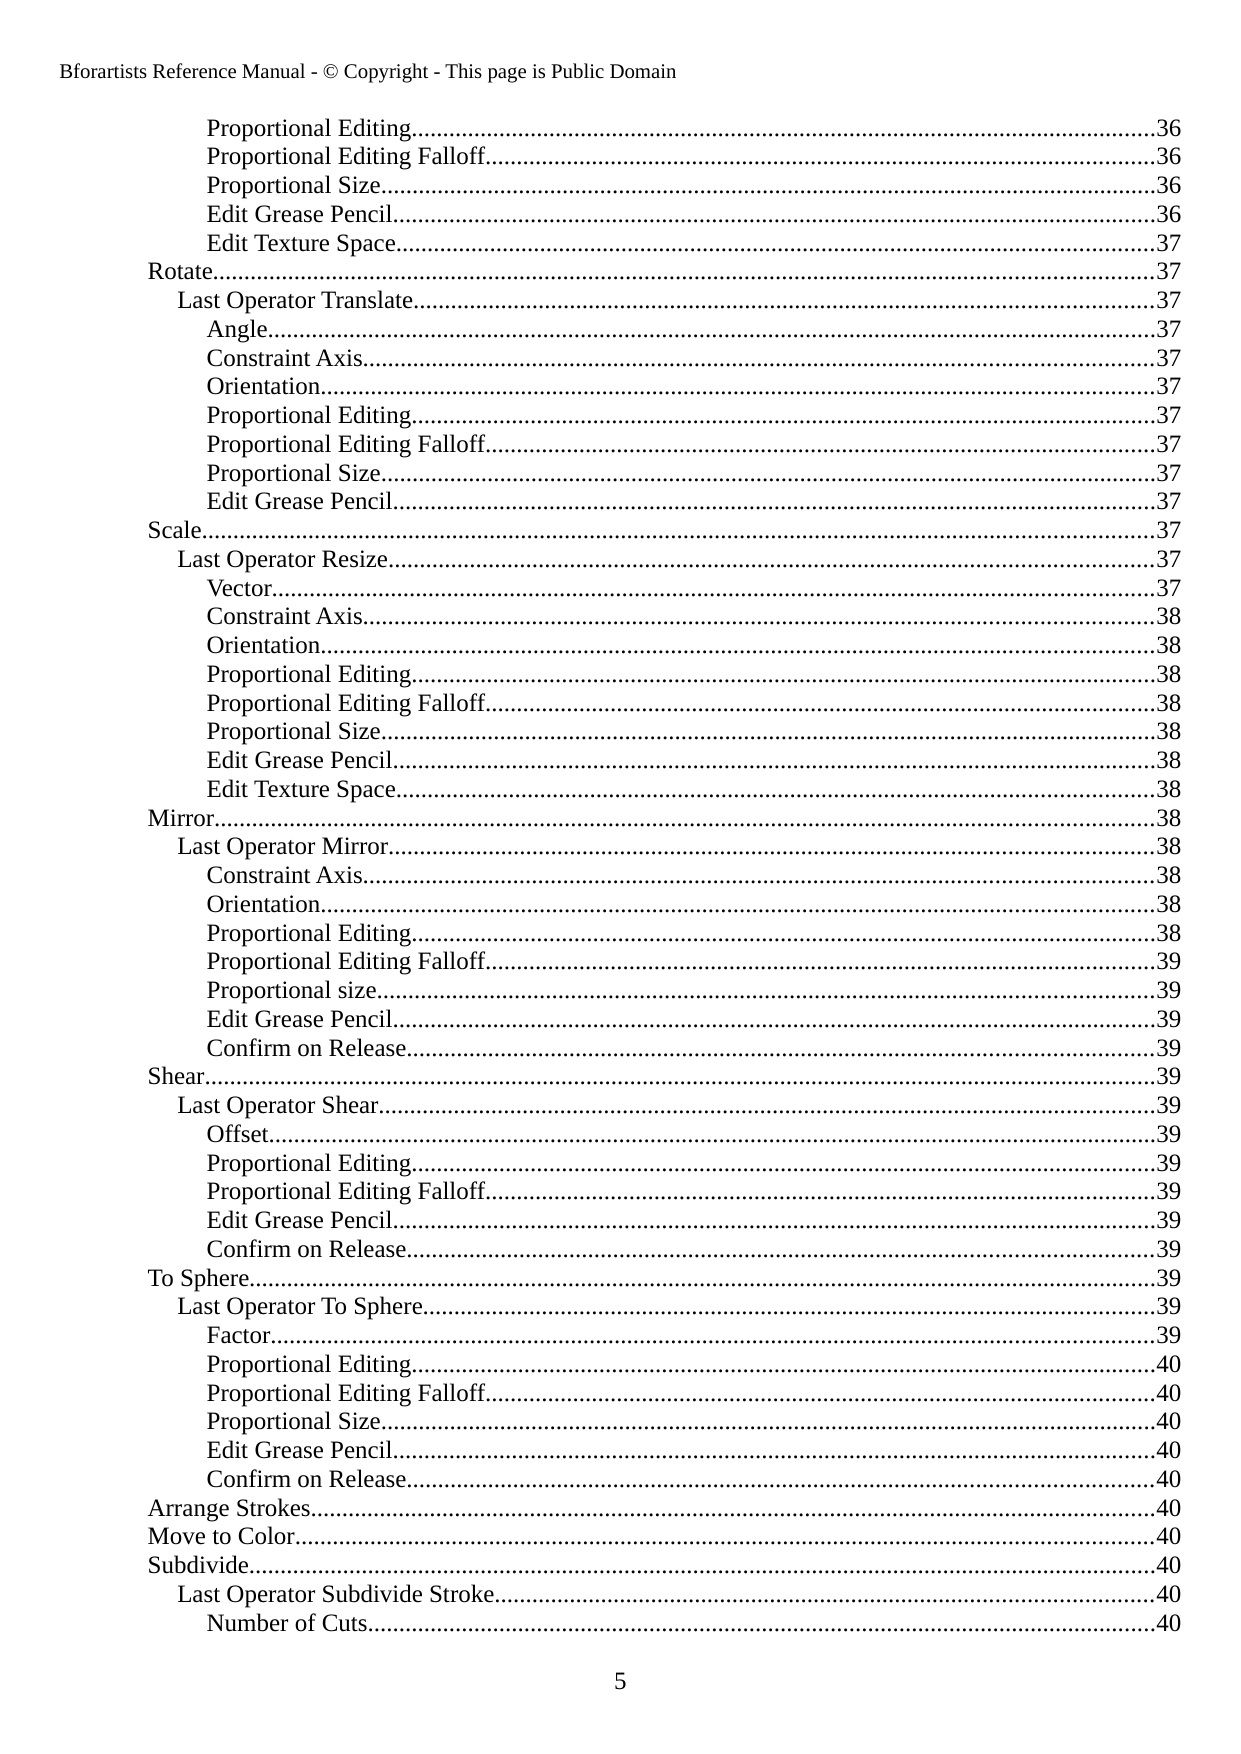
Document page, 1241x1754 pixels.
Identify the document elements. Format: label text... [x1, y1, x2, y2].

text Proportional Editing Falloff 40 [206, 1378, 1181, 1406]
text Last Operator Mirror 38 [177, 831, 1181, 860]
text Proportional Editing 37 [206, 400, 1181, 429]
text Angle 37 [206, 314, 1181, 343]
text Constraint Axis 38 [206, 860, 1181, 889]
text Last Operator To Sphere 39 [177, 1291, 1181, 1320]
text Edit Texture Space 38 [206, 774, 1181, 803]
text Confirm on Release 39 [206, 1234, 1181, 1263]
text Last Operator Resize 37 [177, 544, 1181, 573]
text Constraint Axis 37 [206, 343, 1181, 371]
text Proportional Editing Falloff 39 [206, 946, 1181, 975]
text Proportional Editing Falloff 39 [206, 1176, 1181, 1205]
text Proportional Editing Falloff 38 [206, 688, 1181, 716]
text Proportional Editing 38 [206, 659, 1181, 688]
text Confirm on Release 40 [206, 1464, 1181, 1493]
text Edit Grease Pencil 38 [206, 745, 1181, 774]
text Subdivide 40 [147, 1550, 1181, 1579]
text Edit Grease Pencil 39 [206, 1205, 1181, 1234]
text Proportional Editing Falloff 36 [206, 141, 1181, 170]
text Orientation 38 [206, 889, 1181, 918]
text Vector 37 [206, 573, 1181, 601]
text Shear 39 [147, 1061, 1181, 1090]
text Proportional Editing Falloff 37 [206, 429, 1181, 458]
text Proportional Editing 38 [206, 918, 1181, 946]
text Edit Texture Space 37 [206, 228, 1181, 256]
text To Sphere 39 [147, 1263, 1181, 1291]
text Proportional Size 40 [206, 1406, 1181, 1435]
text Arrange Strokes 40 [147, 1493, 1181, 1521]
text Edit Grease Pencil 40 [206, 1435, 1181, 1464]
text Orientation 37 [206, 371, 1181, 400]
text Rotate 37 [147, 256, 1181, 285]
text Proportional size 39 [206, 975, 1181, 1004]
text Last Operator Shear 39 [177, 1090, 1181, 1119]
text Factor 39 [206, 1320, 1181, 1349]
text Move to Color 40 [147, 1521, 1181, 1550]
text Scale 37 [147, 515, 1181, 544]
text Mirror 38 [147, 803, 1181, 831]
text Edit Grease Pencil 37 [206, 486, 1181, 515]
text Proportional Editing 40 [206, 1349, 1181, 1378]
text Constraint Axis 38 [206, 601, 1181, 630]
text Proportional Editing 39 [206, 1148, 1181, 1176]
text Proportional Editing 36 [206, 113, 1181, 141]
text Number of Cuts 40 [206, 1608, 1181, 1636]
text Proportional Size 36 [206, 170, 1181, 199]
text Offset 39 [206, 1119, 1181, 1148]
text Edit Grease Pencil 36 [206, 199, 1181, 228]
text Orientation 38 [206, 630, 1181, 659]
text Proportional Size 37 [206, 458, 1181, 486]
text Confirm on Release 39 [206, 1033, 1181, 1061]
text Proportional Size 38 [206, 716, 1181, 745]
text Last Operator Translate 37 [177, 285, 1181, 314]
text Last Operator Subdivide Stroke 40 [177, 1579, 1181, 1608]
text Edit Grease Pencil 39 [206, 1004, 1181, 1033]
